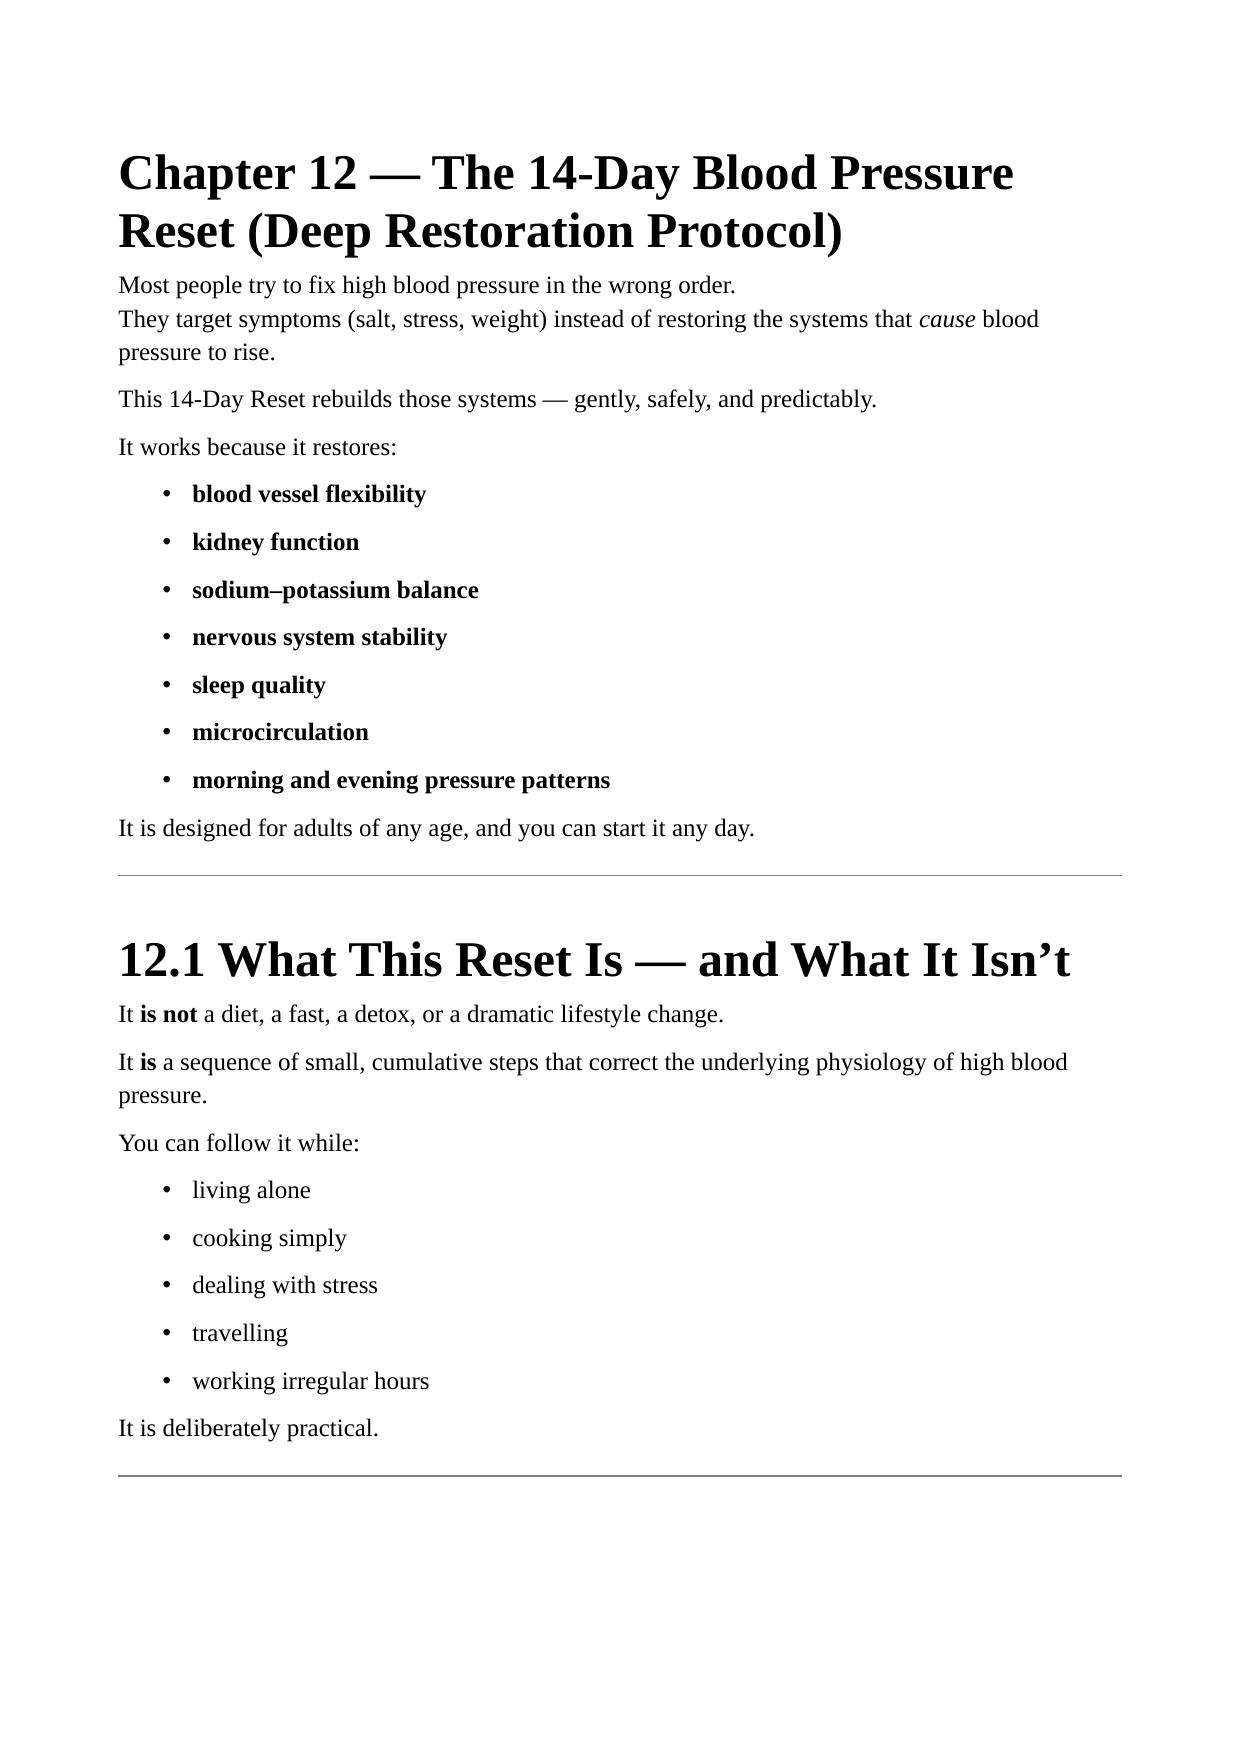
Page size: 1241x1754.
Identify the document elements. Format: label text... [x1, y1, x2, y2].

list microcirculation [162, 717, 1122, 746]
list living alone [162, 1175, 1122, 1204]
list morning and evening pressure patterns [162, 765, 1122, 794]
list sleep quality [162, 670, 1122, 699]
text It is deliberately practical. [118, 1413, 1122, 1442]
text Most people try to fix high blood pressure in the wrong order. They target symptoms (salt, stress, weight) instead of restoring the systems that cause blood pressure to rise. [118, 271, 1122, 365]
list sodium–potassium balance [162, 575, 1122, 603]
text This 14-Day Reset rebuilds those systems — gently, safely, and predictably. [118, 384, 1122, 413]
list nervous system stability [162, 622, 1122, 651]
list working irregular hours [162, 1366, 1122, 1394]
list cooking simply [162, 1223, 1122, 1252]
list dealing with stress [162, 1271, 1122, 1299]
subtitle 12.1 What This Reset Is — and What It Isn’t [118, 929, 1122, 987]
text You can follow it while: [118, 1128, 1122, 1157]
list blood vessel flexibility [162, 479, 1122, 508]
text It is designed for adults of any age, and you can start it any day. [118, 813, 1122, 841]
list kidney function [162, 527, 1122, 556]
text It works because it restores: [118, 432, 1122, 461]
subtitle Chapter 12 — The 14-Day Blood Pressure Reset (Deep Restoration Protocol) [118, 143, 1122, 258]
text It is not a diet, a fast, a detox, or a dramatic lifestyle change. [118, 999, 1122, 1028]
list travelling [162, 1318, 1122, 1347]
text It is a sequence of small, cumulative steps that correct the underlying physiology of high blood pressure. [118, 1047, 1122, 1109]
